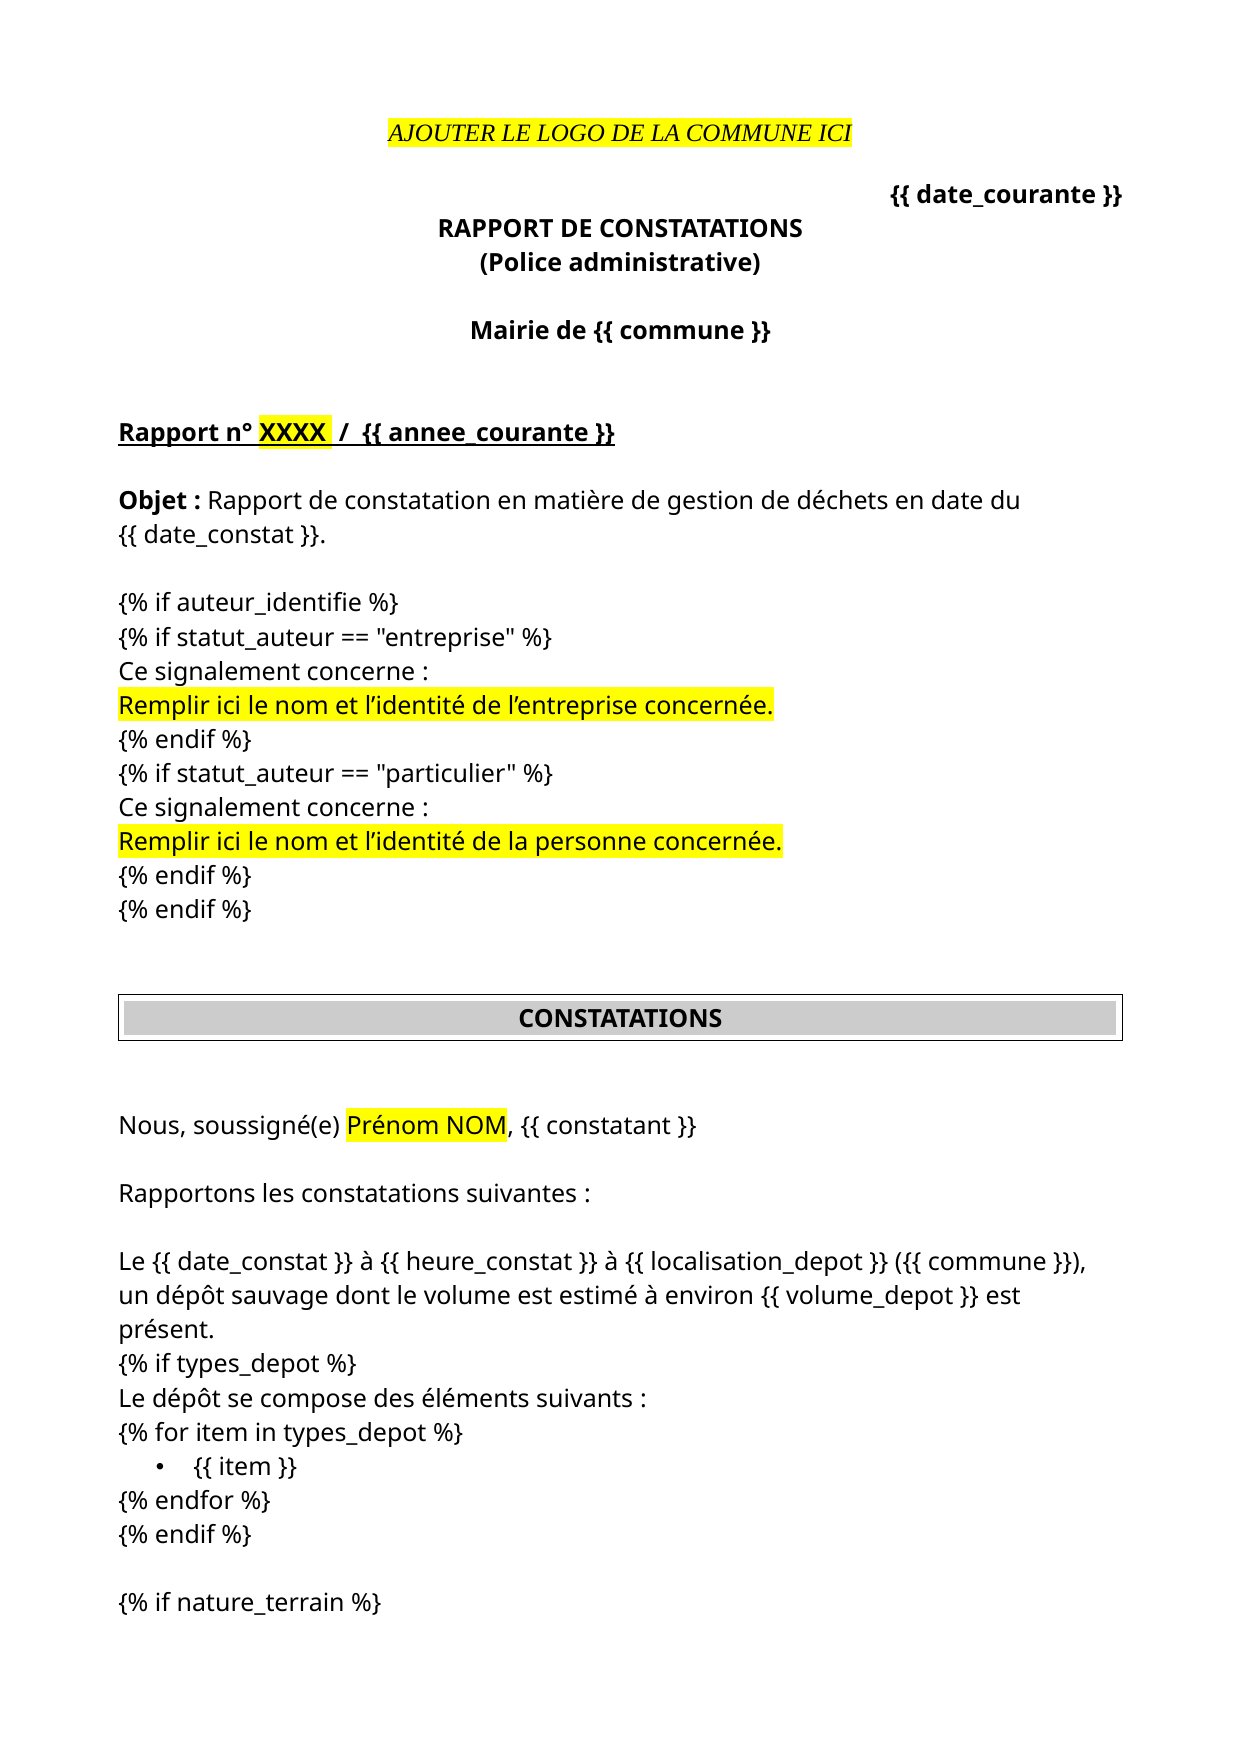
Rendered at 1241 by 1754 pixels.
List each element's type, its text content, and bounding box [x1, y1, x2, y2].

list {{ item }} [156, 1448, 1122, 1482]
text {% endif %} [118, 858, 1122, 892]
text {% for item in types_depot %} [118, 1414, 1122, 1448]
text Mairie de {{ commune }} [118, 313, 1122, 347]
text Le dépôt se compose des éléments suivants : [118, 1380, 1122, 1414]
text {% if statut_auteur == "particulier" %} [118, 755, 1122, 789]
text Remplir ici le nom et l’identité de l’entreprise concernée. [118, 687, 1122, 721]
text Ce signalement concerne : [118, 653, 1122, 687]
text Rapportons les constatations suivantes : [118, 1176, 1122, 1210]
text Objet : Rapport de constatation en matière de gestion de déchets en date du {{ date_constat }}. [118, 483, 1122, 551]
text Rapport n° XXXX / {{ annee_courante }} [118, 415, 1122, 449]
text {% endif %} [118, 721, 1122, 755]
text RAPPORT DE CONSTATATIONS [118, 210, 1122, 244]
text (Police administrative) [118, 244, 1122, 278]
text {% if auteur_identifie %} [118, 585, 1122, 619]
text {% if statut_auteur == "entreprise" %} [118, 619, 1122, 653]
text {% if nature_terrain %} [118, 1584, 1122, 1619]
text Ce signalement concerne : [118, 789, 1122, 823]
text {% if types_depot %} [118, 1346, 1122, 1380]
text {{ date_courante }} [118, 176, 1122, 210]
text Nous, soussigné(e) Prénom NOM, {{ constatant }} [118, 1108, 1122, 1142]
text Le {{ date_constat }} à {{ heure_constat }} à {{ localisation_depot }} ({{ commune }}), un dépôt sauvage dont le volume est estimé à environ {{ volume_depot }} est présent. [118, 1244, 1122, 1346]
table_header CONSTATATIONS [119, 995, 1122, 1040]
text {% endif %} [118, 1516, 1122, 1551]
text Remplir ici le nom et l’identité de la personne concernée. [118, 823, 1122, 858]
text {% endfor %} [118, 1482, 1122, 1516]
text {% endif %} [118, 892, 1122, 926]
